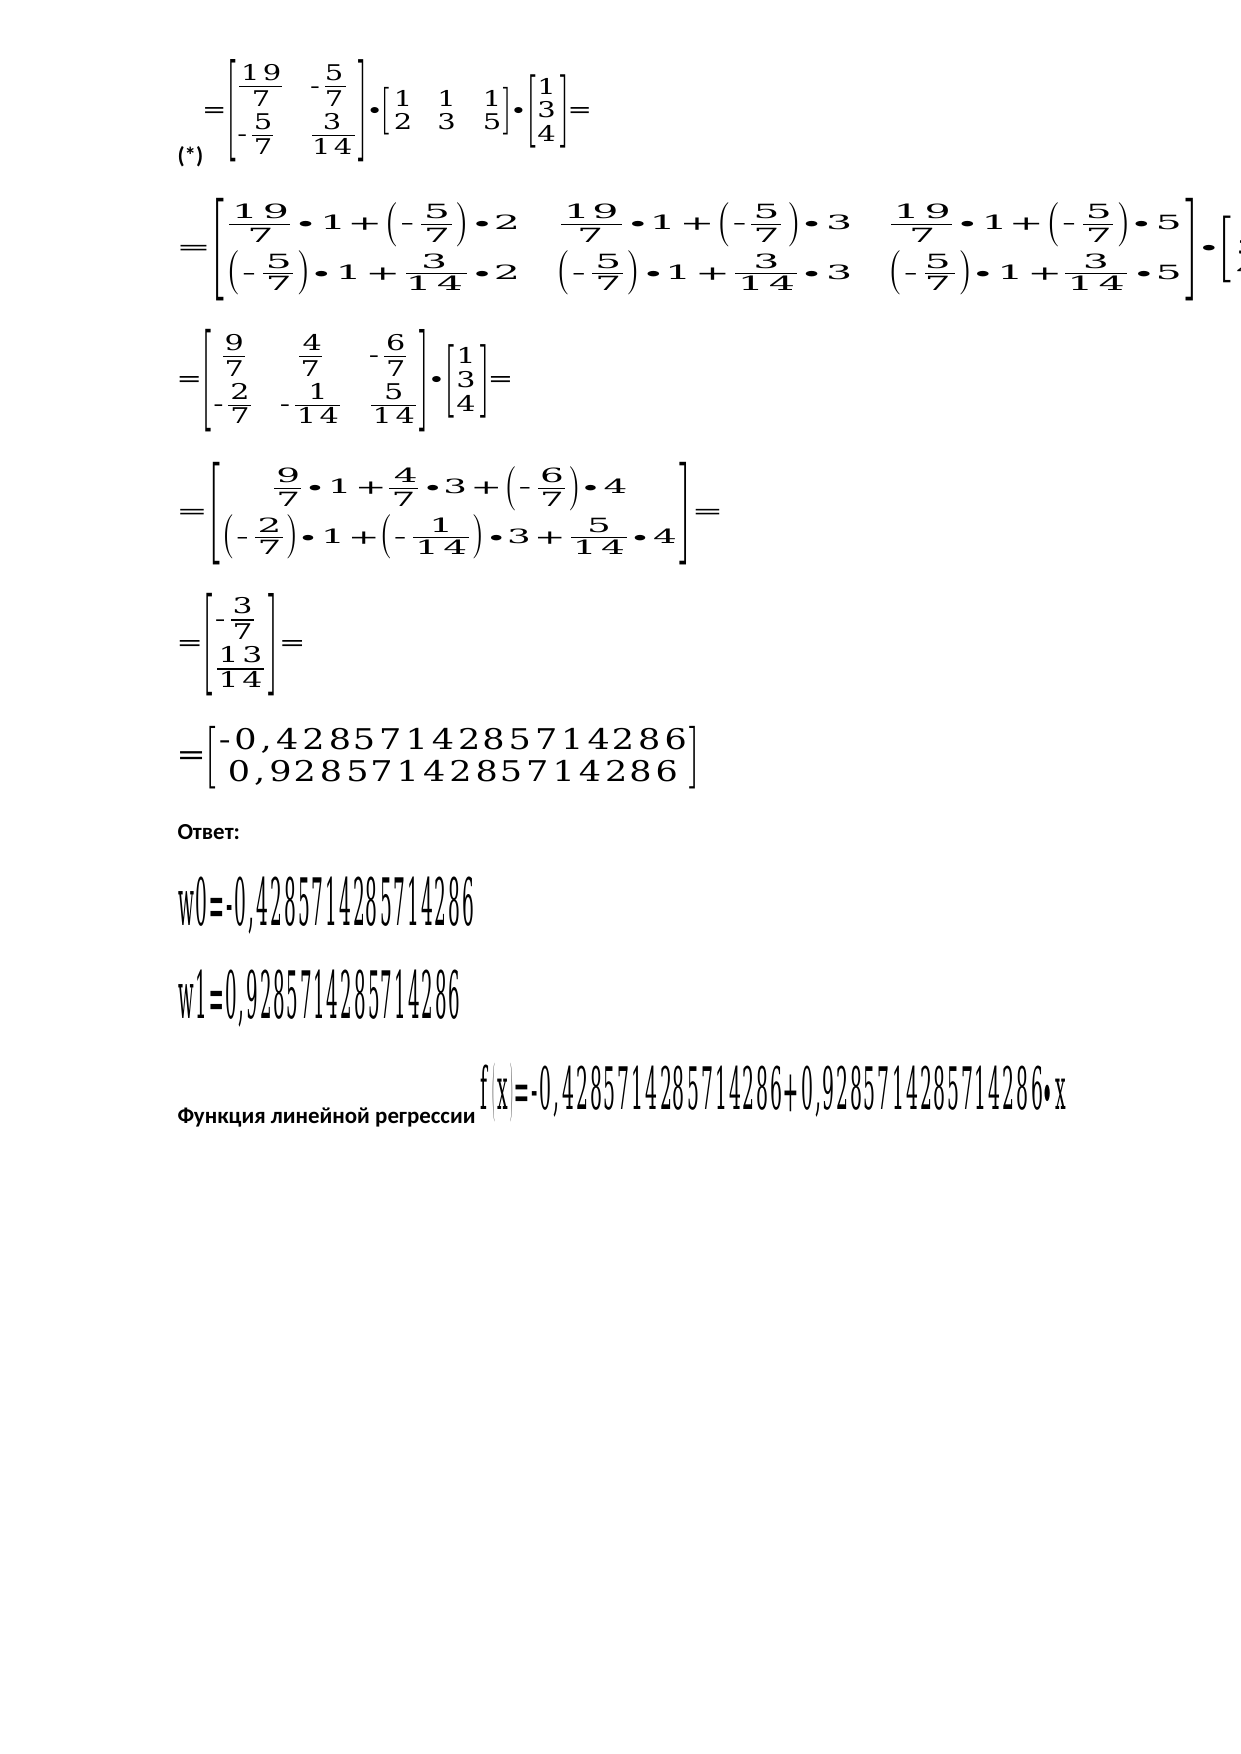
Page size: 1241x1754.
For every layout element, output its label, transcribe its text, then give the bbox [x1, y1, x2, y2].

text Функция линейной регрессии [177, 1058, 1152, 1129]
text Ответ: [177, 817, 1152, 845]
text (*) [177, 59, 1152, 169]
